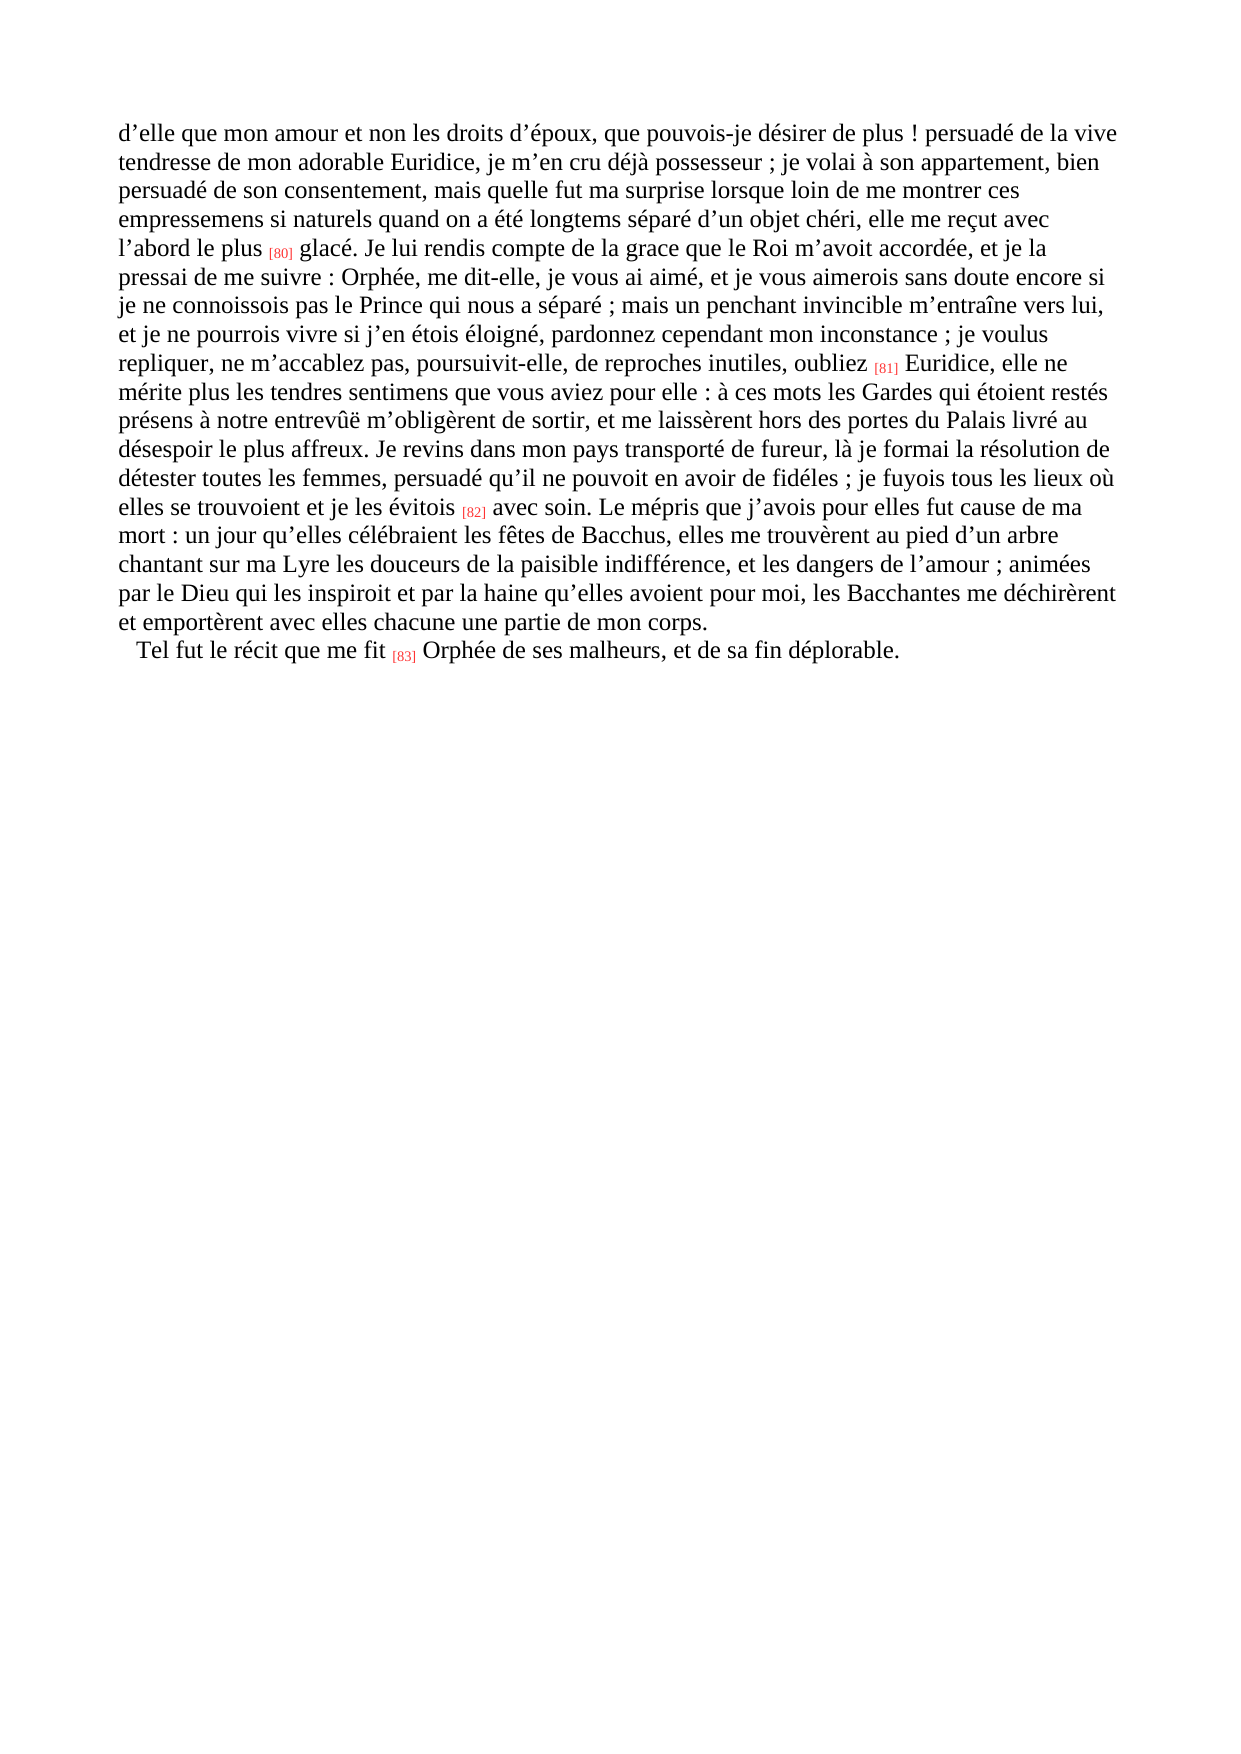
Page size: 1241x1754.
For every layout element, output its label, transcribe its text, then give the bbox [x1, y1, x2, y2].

text Tel fut le récit que me fit [83] Orphée de ses malheurs, et de sa fin déplorable. [118, 636, 1122, 664]
text d’elle que mon amour et non les droits d’époux, que pouvois-je désirer de plus ! persuadé de la vive tendresse de mon adorable Euridice, je m’en cru déjà possesseur ; je volai à son appartement, bien persuadé de son consentement, mais quelle fut ma surprise lorsque loin de me montrer ces empressemens si naturels quand on a été longtems séparé d’un objet chéri, elle me reçut avec l’abord le plus [80] glacé. Je lui rendis compte de la grace que le Roi m’avoit accordée, et je la pressai de me suivre : Orphée, me dit-elle, je vous ai aimé, et je vous aimerois sans doute encore si je ne connoissois pas le Prince qui nous a séparé ; mais un penchant invincible m’entraîne vers lui, et je ne pourrois vivre si j’en étois éloigné, pardonnez cependant mon inconstance ; je voulus repliquer, ne m’accablez pas, poursuivit-elle, de reproches inutiles, oubliez [81] Euridice, elle ne mérite plus les tendres sentimens que vous aviez pour elle : à ces mots les Gardes qui étoient restés présens à notre entrevûë m’obligèrent de sortir, et me laissèrent hors des portes du Palais livré au désespoir le plus affreux. Je revins dans mon pays transporté de fureur, là je formai la résolution de détester toutes les femmes, persuadé qu’il ne pouvoit en avoir de fidéles ; je fuyois tous les lieux où elles se trouvoient et je les évitois [82] avec soin. Le mépris que j’avois pour elles fut cause de ma mort : un jour qu’elles célébraient les fêtes de Bacchus, elles me trouvèrent au pied d’un arbre chantant sur ma Lyre les douceurs de la paisible indifférence, et les dangers de l’amour ; animées par le Dieu qui les inspiroit et par la haine qu’elles avoient pour moi, les Bacchantes me déchirèrent et emportèrent avec elles chacune une partie de mon corps. [118, 118, 1122, 636]
